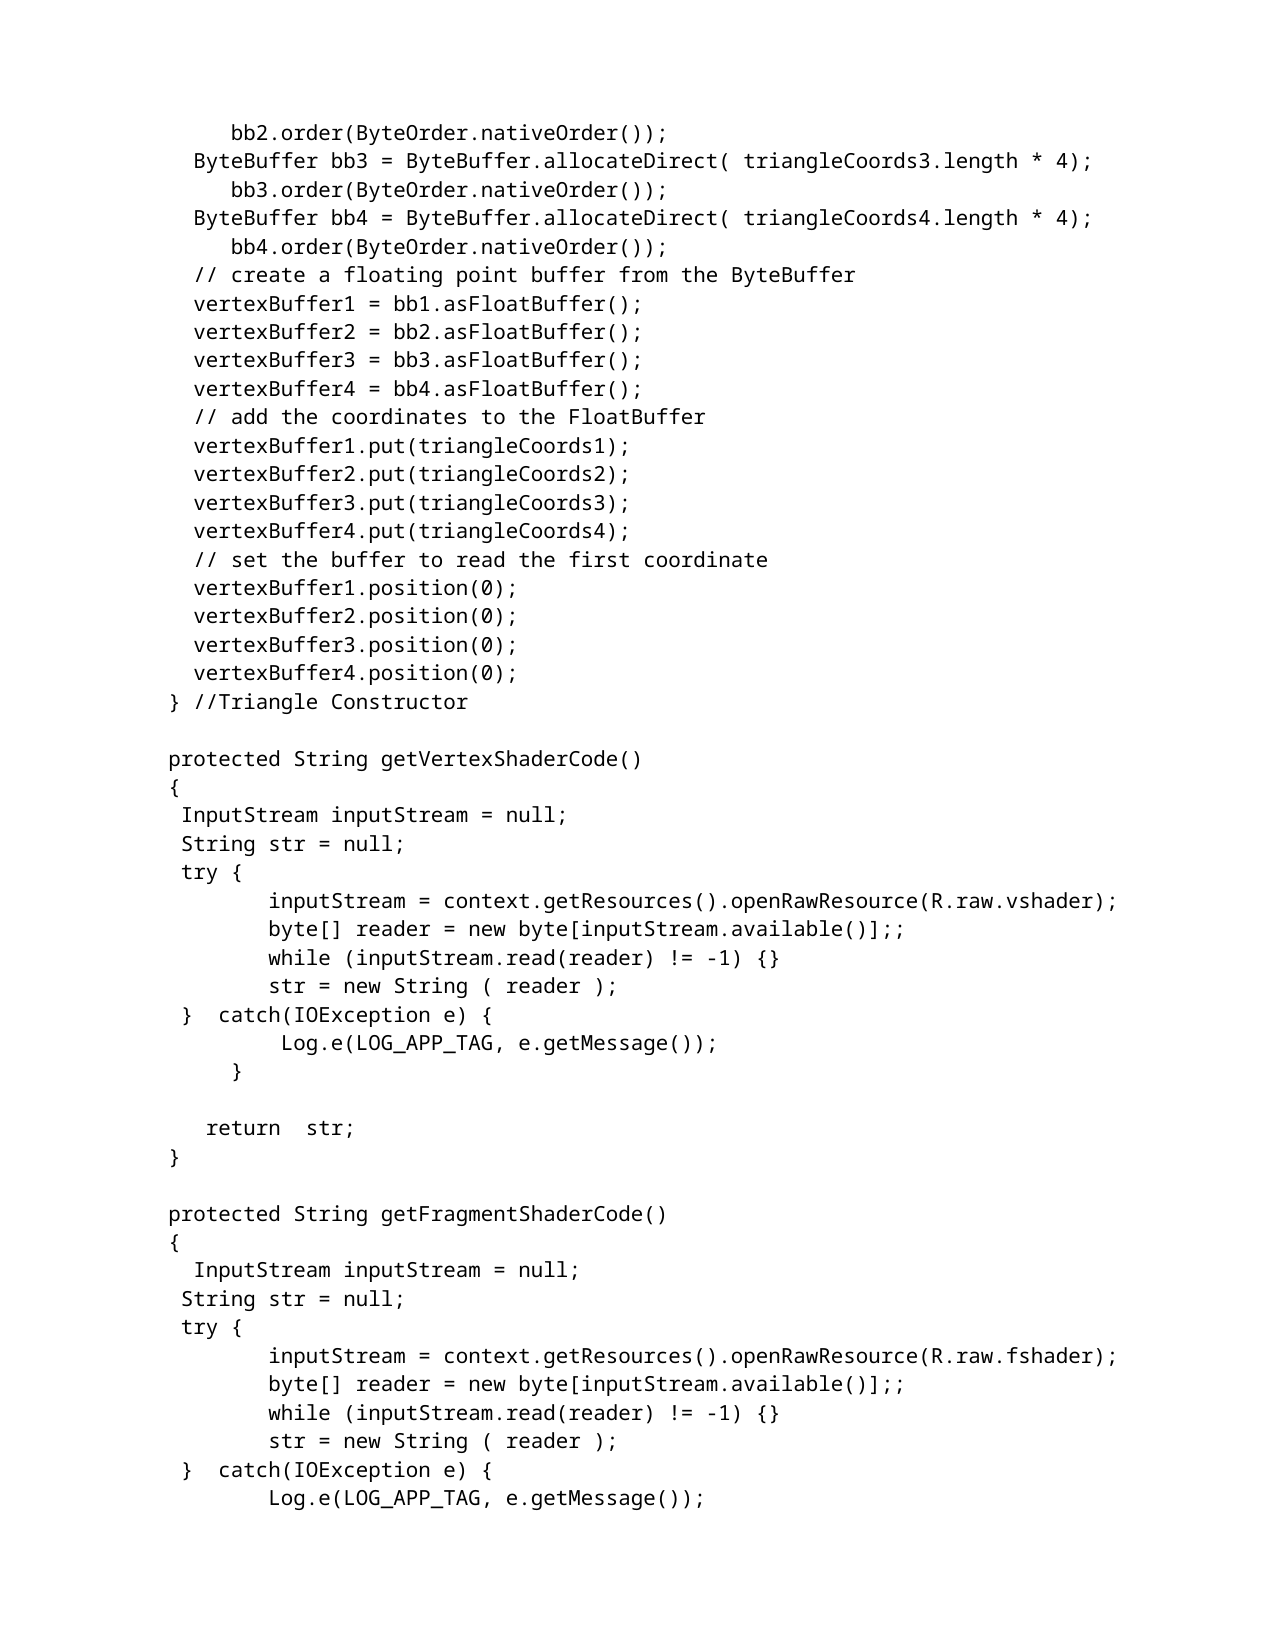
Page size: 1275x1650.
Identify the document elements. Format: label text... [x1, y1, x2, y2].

text vertexBuffer2 = bb2.asFloatBuffer(); [118, 317, 1157, 346]
text bb4.order(ByteOrder.nativeOrder()); [118, 232, 1157, 260]
text vertexBuffer4.put(triangleCoords4); [118, 516, 1157, 545]
text Log.e(LOG_APP_TAG, e.getMessage()); [118, 1028, 1157, 1057]
text inputStream = context.getResources().openRawResource(R.raw.vshader); [118, 886, 1157, 914]
text bb3.order(ByteOrder.nativeOrder()); [118, 175, 1157, 203]
text bb2.order(ByteOrder.nativeOrder()); [118, 118, 1157, 147]
text protected String getVertexShaderCode() [118, 744, 1157, 772]
text // create a floating point buffer from the ByteBuffer [118, 260, 1157, 289]
text vertexBuffer3.put(triangleCoords3); [118, 488, 1157, 516]
text // add the coordinates to the FloatBuffer [118, 402, 1157, 431]
text ByteBuffer bb4 = ByteBuffer.allocateDirect( triangleCoords4.length * 4); [118, 203, 1157, 232]
text } catch(IOException e) { [118, 1455, 1157, 1483]
text InputStream inputStream = null; [118, 801, 1157, 829]
text vertexBuffer2.put(triangleCoords2); [118, 459, 1157, 488]
text String str = null; [118, 1284, 1157, 1312]
text vertexBuffer1 = bb1.asFloatBuffer(); [118, 289, 1157, 317]
text vertexBuffer2.position(0); [118, 602, 1157, 630]
text str = new String ( reader ); [118, 1426, 1157, 1455]
text InputStream inputStream = null; [118, 1256, 1157, 1284]
text } catch(IOException e) { [118, 1000, 1157, 1028]
text } //Triangle Constructor [118, 687, 1157, 715]
text { [118, 772, 1157, 801]
text String str = null; [118, 829, 1157, 857]
text } [118, 1142, 1157, 1170]
text vertexBuffer3.position(0); [118, 630, 1157, 658]
text vertexBuffer4.position(0); [118, 658, 1157, 687]
text try { [118, 857, 1157, 886]
text try { [118, 1312, 1157, 1341]
text vertexBuffer1.put(triangleCoords1); [118, 431, 1157, 459]
text vertexBuffer4 = bb4.asFloatBuffer(); [118, 374, 1157, 402]
text { [118, 1227, 1157, 1256]
text return str; [118, 1113, 1157, 1142]
text Log.e(LOG_APP_TAG, e.getMessage()); [118, 1483, 1157, 1512]
text // set the buffer to read the first coordinate [118, 545, 1157, 573]
text inputStream = context.getResources().openRawResource(R.raw.fshader); [118, 1341, 1157, 1369]
text while (inputStream.read(reader) != -1) {} [118, 943, 1157, 971]
text byte[] reader = new byte[inputStream.available()];; [118, 1369, 1157, 1398]
text while (inputStream.read(reader) != -1) {} [118, 1398, 1157, 1426]
text } [118, 1057, 1157, 1085]
text byte[] reader = new byte[inputStream.available()];; [118, 914, 1157, 943]
text vertexBuffer1.position(0); [118, 573, 1157, 602]
text vertexBuffer3 = bb3.asFloatBuffer(); [118, 346, 1157, 374]
text str = new String ( reader ); [118, 971, 1157, 1000]
text ByteBuffer bb3 = ByteBuffer.allocateDirect( triangleCoords3.length * 4); [118, 147, 1157, 175]
text protected String getFragmentShaderCode() [118, 1199, 1157, 1227]
